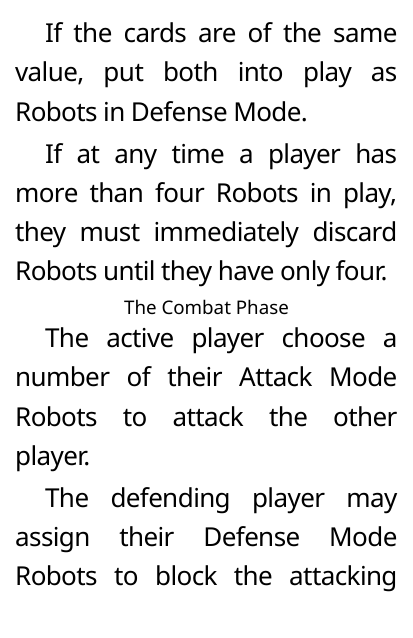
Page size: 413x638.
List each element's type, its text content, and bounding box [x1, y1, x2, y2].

text The active player choose a number of their Attack Mode Robots to attack the other player. [15, 320, 397, 473]
text If at any time a player has more than four Robots in play, they must immediately discard Robots until they have only four. [15, 135, 397, 288]
subtitle The Combat Phase [15, 294, 397, 320]
text The defending player may assign their Defense Mode Robots to block the attacking [15, 479, 397, 593]
text If the cards are of the same value, put both into play as Robots in Defense Mode. [15, 15, 397, 129]
